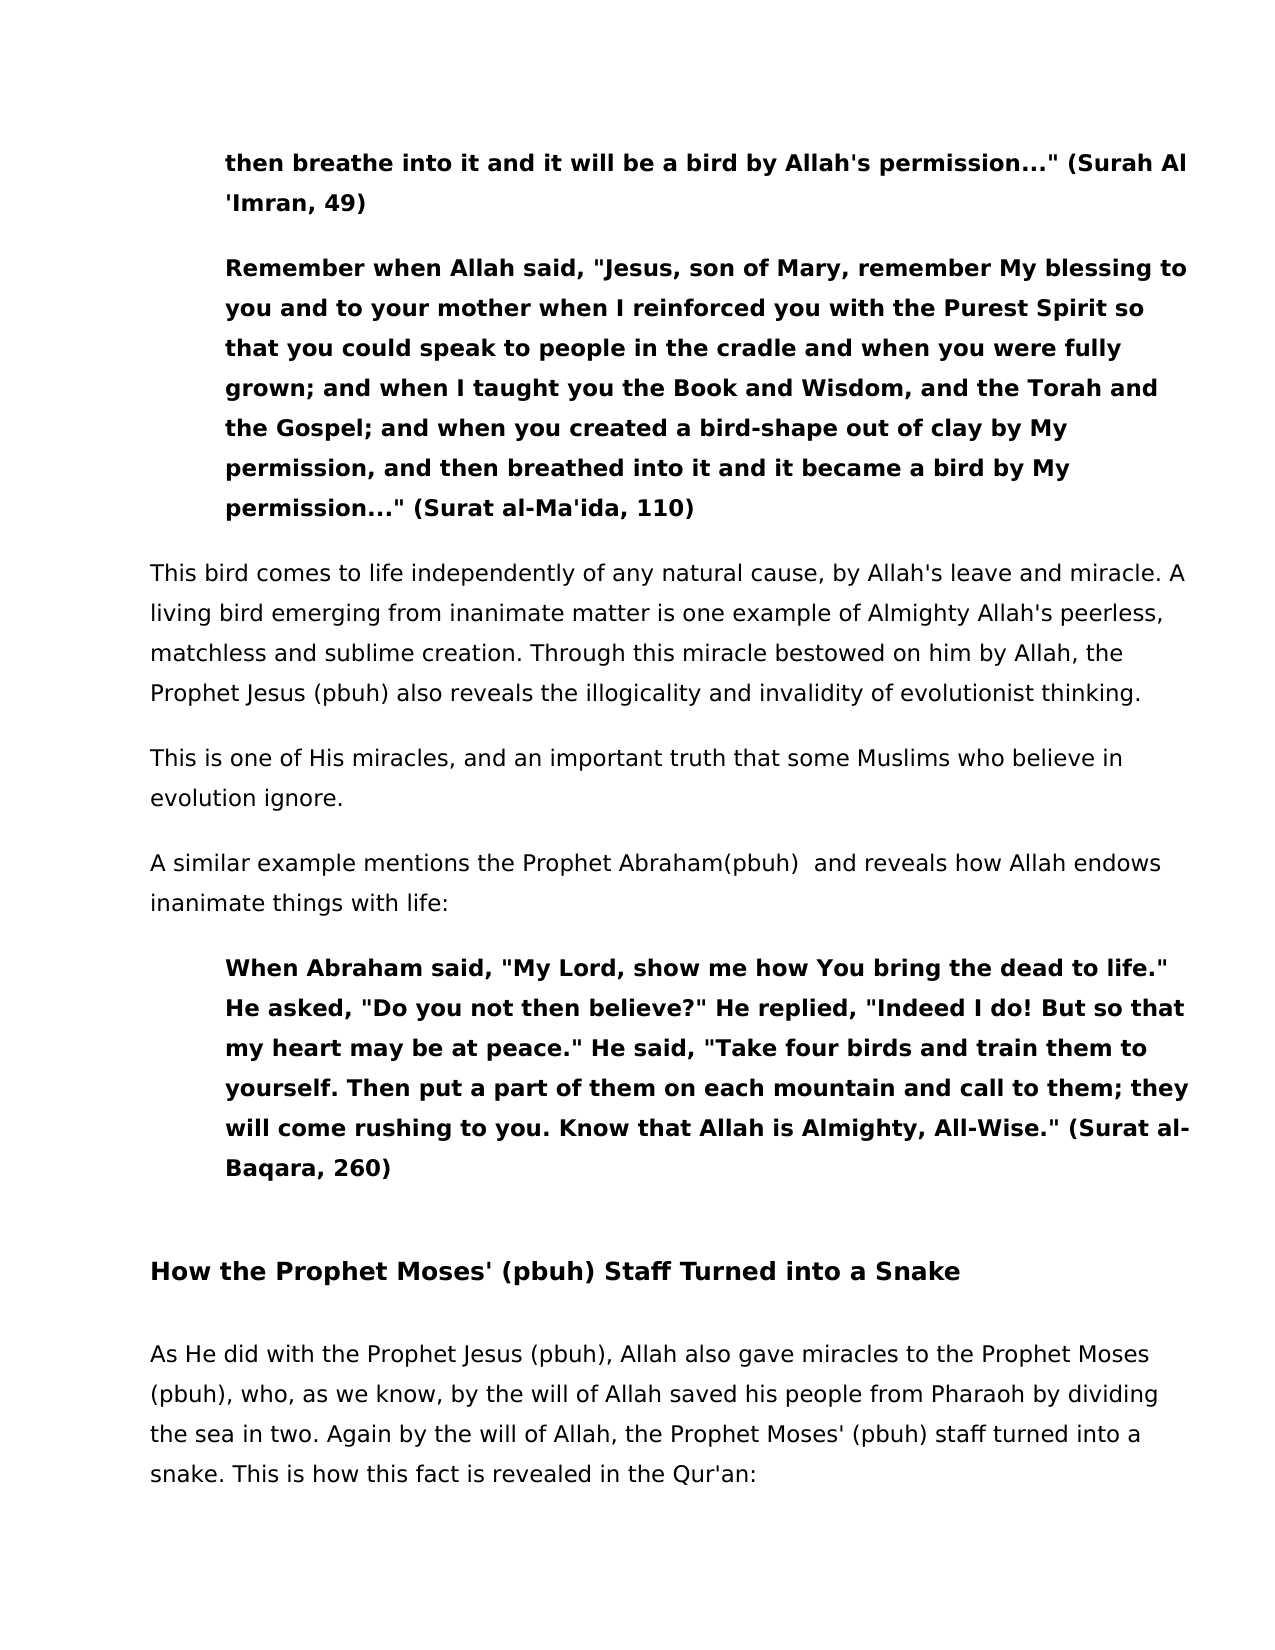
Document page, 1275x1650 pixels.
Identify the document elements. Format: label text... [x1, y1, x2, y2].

text This is one of His miracles, and an important truth that some Muslims who believe in evolution ignore. [150, 745, 1200, 812]
text As He did with the Prophet Jesus (pbuh), Allah also gave miracles to the Prophet Moses (pbuh), who, as we know, by the will of Allah saved his people from Pharaoh by dividing the sea in two. Again by the will of Allah, the Prophet Moses' (pbuh) staff turned into a snake. This is how this fact is revealed in the Qur'an: [150, 1341, 1200, 1487]
text then breathe into it and it will be a bird by Allah's permission..." (Surah Al 'Imran, 49) [225, 150, 1200, 217]
text This bird comes to life independently of any natural cause, by Allah's leave and miracle. A living bird emerging from inanimate matter is one example of Almighty Allah's peerless, matchless and sublime creation. Through this miracle bestowed on him by Allah, the Prophet Jesus (pbuh) also reveals the illogicality and invalidity of evolutionist thinking. [150, 560, 1200, 707]
text When Abraham said, "My Lord, show me how You bring the dead to life." He asked, "Do you not then believe?" He replied, "Indeed I do! But so that my heart may be at peace." He said, "Take four birds and train them to yourself. Then put a part of them on each mountain and call to them; they will come rushing to you. Know that Allah is Almighty, All-Wise." (Surat al-Baqara, 260) [225, 955, 1200, 1182]
subtitle How the Prophet Moses' (pbuh) Staff Turned into a Snake [150, 1257, 1200, 1287]
text Remember when Allah said, "Jesus, son of Mary, remember My blessing to you and to your mother when I reinforced you with the Purest Spirit so that you could speak to people in the cradle and when you were fully grown; and when I taught you the Book and Wisdom, and the Torah and the Gospel; and when you created a bird-shape out of clay by My permission, and then breathed into it and it became a bird by My permission..." (Surat al-Ma'ida, 110) [225, 255, 1200, 522]
text A similar example mentions the Prophet Abraham(pbuh) and reveals how Allah endows inanimate things with life: [150, 850, 1200, 917]
